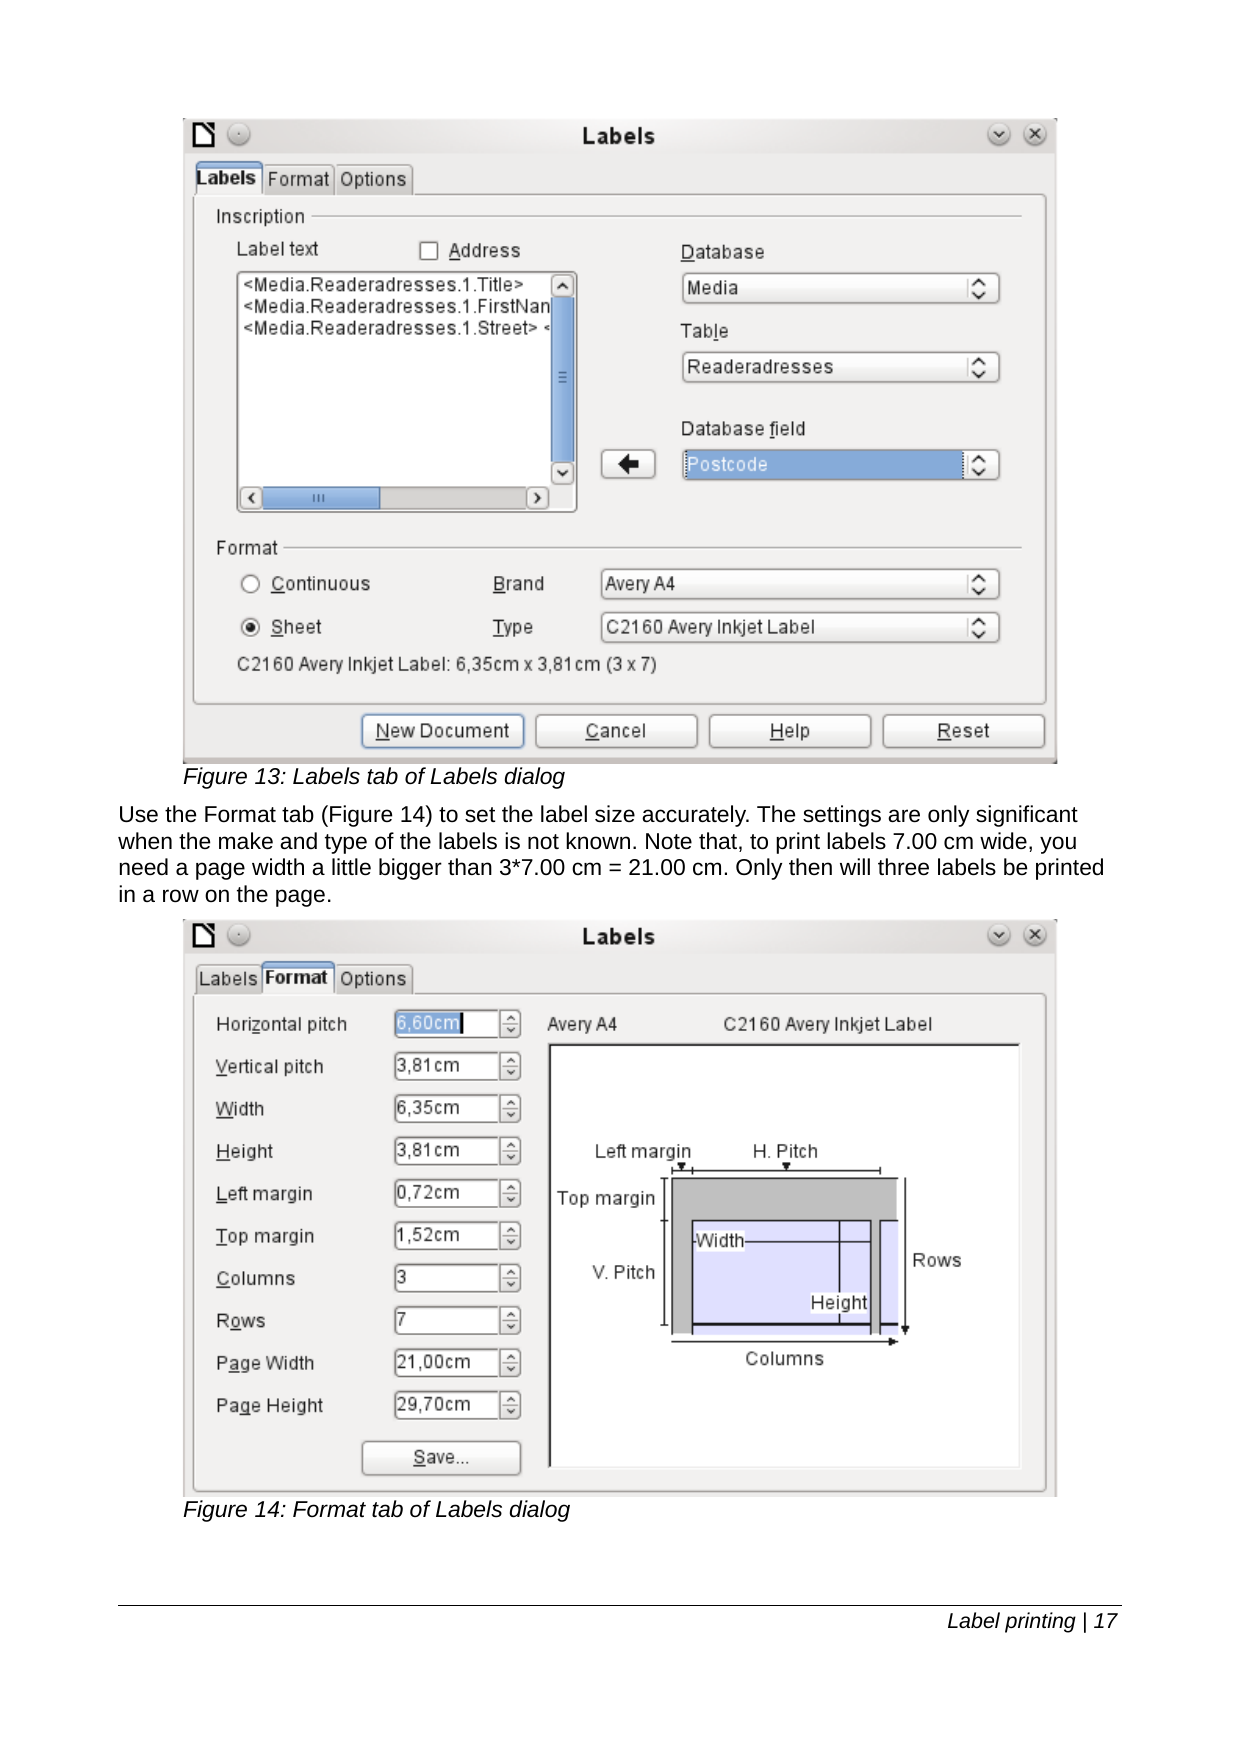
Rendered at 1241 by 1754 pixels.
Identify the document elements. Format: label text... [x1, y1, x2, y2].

text Use the Format tab (Figure 14) to set the label size accurately. The settings are only significant when the make and type of the labels is not known. Note that, to print labels 7.00 cm wide, you need a page width a little bigger than 3*7.00 cm = 21.00 cm. Only then will three labels be printed in a row on the page. [118, 801, 1122, 907]
picture [182, 919, 1058, 1497]
text Figure 13: Labels tab of Labels dialog [183, 764, 1057, 789]
picture [182, 118, 1058, 764]
text Figure 14: Format tab of Labels dialog [183, 1497, 1057, 1522]
